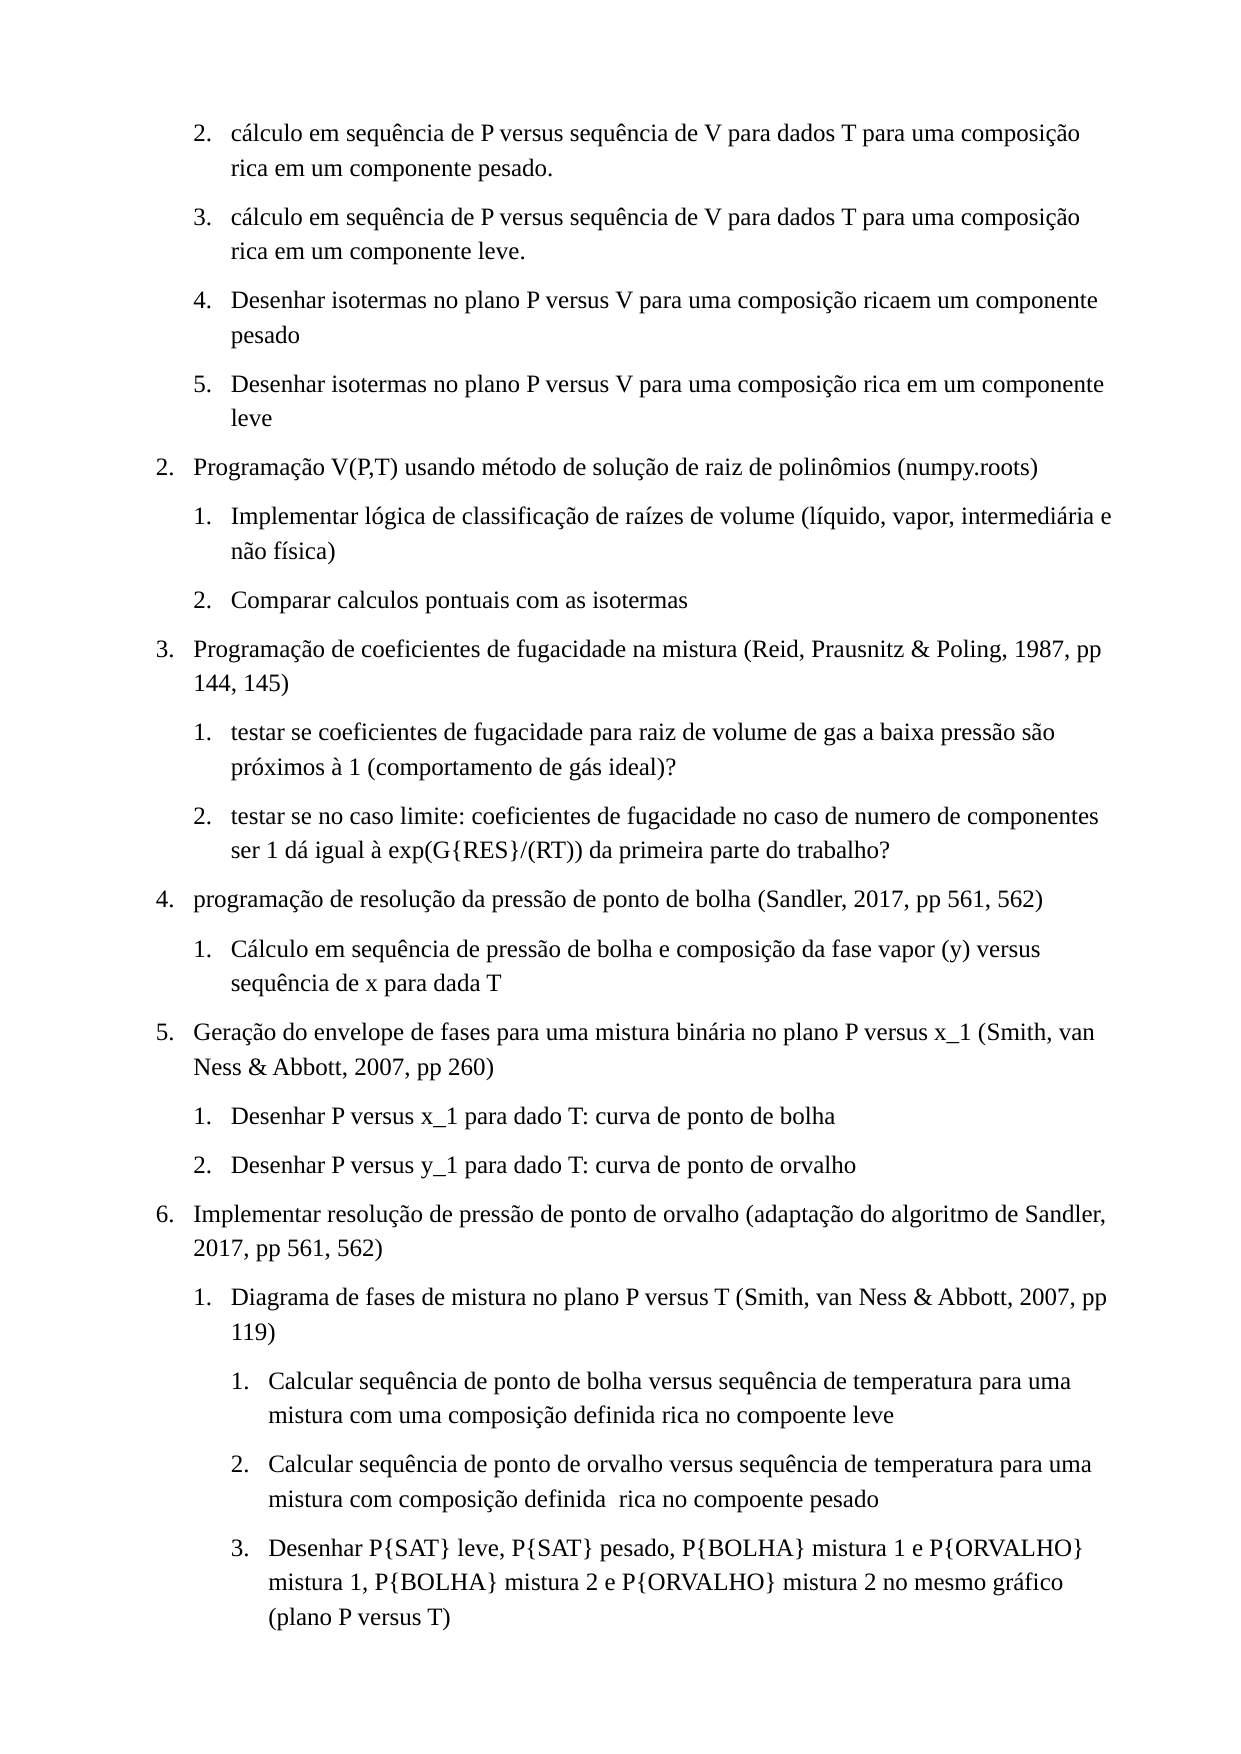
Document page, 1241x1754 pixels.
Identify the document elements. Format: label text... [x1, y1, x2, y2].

list Desenhar P versus y_1 para dado T: curva de ponto de orvalho [193, 1150, 1122, 1178]
list Geração do envelope de fases para uma mistura binária no plano P versus x_1 (Smith, van Ness & Abbott, 2007, pp 260) [156, 1017, 1122, 1080]
list Calcular sequência de ponto de bolha versus sequência de temperatura para uma mistura com uma composição definida rica no compoente leve [231, 1366, 1122, 1429]
list Desenhar P{SAT} leve, P{SAT} pesado, P{BOLHA} mistura 1 e P{ORVALHO} mistura 1, P{BOLHA} mistura 2 e P{ORVALHO} mistura 2 no mesmo gráfico (plano P versus T) [231, 1533, 1122, 1631]
list Implementar resolução de pressão de ponto de orvalho (adaptação do algoritmo de Sandler, 2017, pp 561, 562) [156, 1199, 1122, 1262]
list Desenhar isotermas no plano P versus V para uma composição ricaem um componente pesado [193, 285, 1122, 348]
list Programação V(P,T) usando método de solução de raiz de polinômios (numpy.roots) [156, 452, 1122, 481]
list Implementar lógica de classificação de raízes de volume (líquido, vapor, intermediária e não física) [193, 501, 1122, 564]
list programação de resolução da pressão de ponto de bolha (Sandler, 2017, pp 561, 562) [156, 884, 1122, 913]
list cálculo em sequência de P versus sequência de V para dados T para uma composição rica em um componente pesado. [193, 118, 1122, 181]
list testar se coeficientes de fugacidade para raiz de volume de gas a baixa pressão são próximos à 1 (comportamento de gás ideal)? [193, 717, 1122, 781]
list Calcular sequência de ponto de orvalho versus sequência de temperatura para uma mistura com composição definida rica no compoente pesado [231, 1449, 1122, 1513]
list Cálculo em sequência de pressão de bolha e composição da fase vapor (y) versus sequência de x para dada T [193, 934, 1122, 997]
list Desenhar P versus x_1 para dado T: curva de ponto de bolha [193, 1101, 1122, 1129]
list cálculo em sequência de P versus sequência de V para dados T para uma composição rica em um componente leve. [193, 202, 1122, 265]
list Diagrama de fases de mistura no plano P versus T (Smith, van Ness & Abbott, 2007, pp 119) [193, 1282, 1122, 1346]
list Programação de coeficientes de fugacidade na mistura (Reid, Prausnitz & Poling, 1987, pp 144, 145) [156, 634, 1122, 697]
list testar se no caso limite: coeficientes de fugacidade no caso de numero de componentes ser 1 dá igual à exp(G{RES}/(RT)) da primeira parte do trabalho? [193, 801, 1122, 864]
list Comparar calculos pontuais com as isotermas [193, 585, 1122, 614]
list Desenhar isotermas no plano P versus V para uma composição rica em um componente leve [193, 369, 1122, 432]
